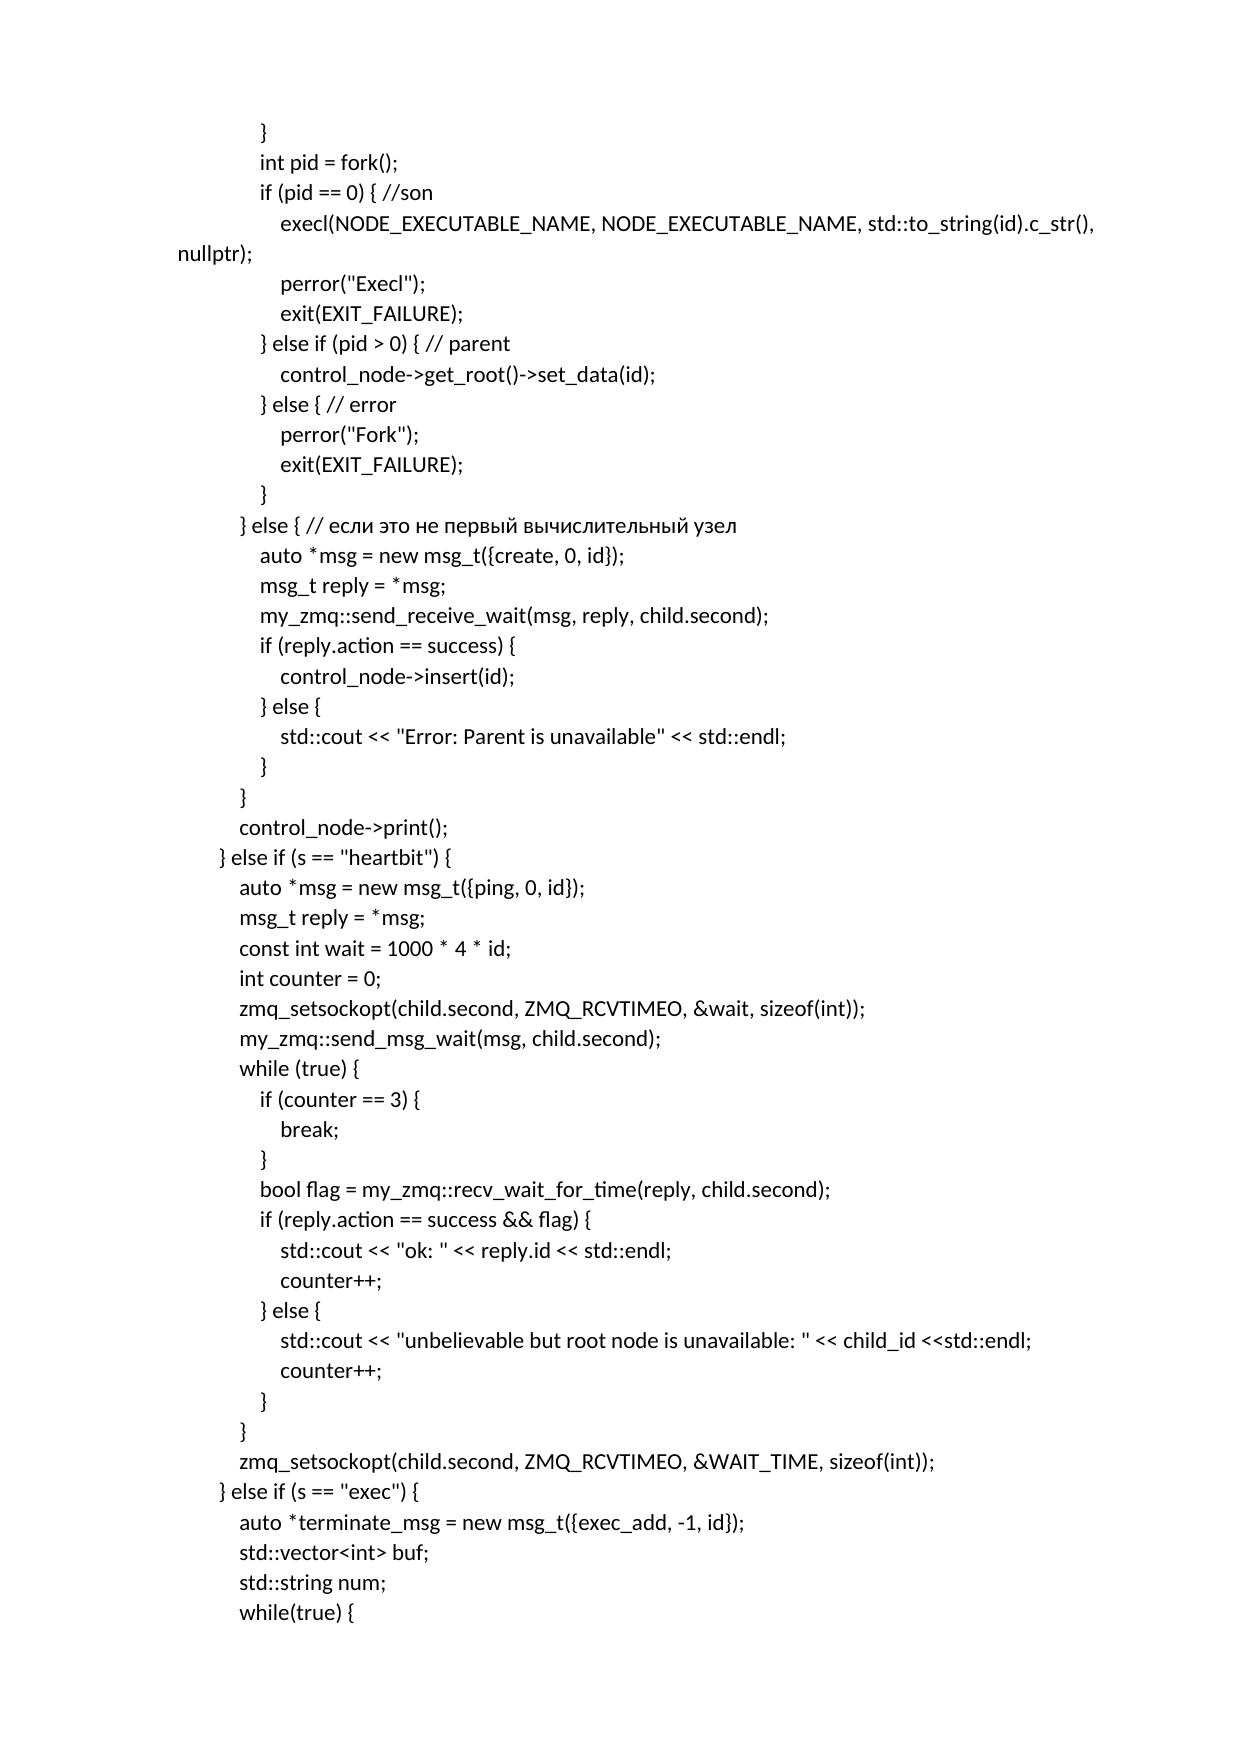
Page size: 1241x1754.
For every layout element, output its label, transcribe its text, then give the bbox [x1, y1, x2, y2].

text } [177, 1387, 1152, 1415]
text auto *terminate_msg = new msg_t({exec_add, -1, id}); [177, 1508, 1152, 1536]
text if (pid == 0) { //son [177, 178, 1152, 207]
text exit(EXIT_FAILURE); [177, 299, 1152, 327]
text break; [177, 1115, 1152, 1143]
text msg_t reply = *msg; [177, 903, 1152, 932]
text } else if (s == "exec") { [177, 1477, 1152, 1506]
text int pid = fork(); [177, 148, 1152, 176]
text counter++; [177, 1357, 1152, 1385]
text } else { [177, 692, 1152, 720]
text if (counter == 3) { [177, 1085, 1152, 1113]
text } [177, 752, 1152, 781]
text auto *msg = new msg_t({create, 0, id}); [177, 541, 1152, 569]
text } [177, 1417, 1152, 1445]
text while (true) { [177, 1054, 1152, 1083]
text } [177, 783, 1152, 811]
text execl(NODE_EXECUTABLE_NAME, NODE_EXECUTABLE_NAME, std::to_string(id).c_str(), nullptr); [177, 209, 1152, 267]
text } else { // error [177, 390, 1152, 418]
text control_node->print(); [177, 813, 1152, 841]
text std::cout << "Error: Parent is unavailable" << std::endl; [177, 722, 1152, 750]
text std::cout << "unbelievable but root node is unavailable: " << child_id <<std::endl; [177, 1326, 1152, 1354]
text int counter = 0; [177, 964, 1152, 992]
text std::vector<int> buf; [177, 1538, 1152, 1566]
text } else if (pid > 0) { // parent [177, 329, 1152, 358]
text } else { [177, 1296, 1152, 1324]
text } else if (s == "heartbit") { [177, 843, 1152, 871]
text } else { // если это не первый вычислительный узел [177, 511, 1152, 539]
text if (reply.action == success && flag) { [177, 1206, 1152, 1234]
text exit(EXIT_FAILURE); [177, 450, 1152, 478]
text my_zmq::send_receive_wait(msg, reply, child.second); [177, 601, 1152, 629]
text perror("Execl"); [177, 269, 1152, 297]
text std::string num; [177, 1568, 1152, 1596]
text const int wait = 1000 * 4 * id; [177, 934, 1152, 962]
text } [177, 481, 1152, 509]
text } [177, 1145, 1152, 1173]
text bool flag = my_zmq::recv_wait_for_time(reply, child.second); [177, 1175, 1152, 1203]
text zmq_setsockopt(child.second, ZMQ_RCVTIMEO, &WAIT_TIME, sizeof(int)); [177, 1447, 1152, 1475]
text msg_t reply = *msg; [177, 571, 1152, 599]
text counter++; [177, 1266, 1152, 1294]
text while(true) { [177, 1598, 1152, 1626]
text control_node->insert(id); [177, 662, 1152, 690]
text if (reply.action == success) { [177, 632, 1152, 660]
text zmq_setsockopt(child.second, ZMQ_RCVTIMEO, &wait, sizeof(int)); [177, 994, 1152, 1022]
text control_node->get_root()->set_data(id); [177, 360, 1152, 388]
text perror("Fork"); [177, 420, 1152, 448]
text auto *msg = new msg_t({ping, 0, id}); [177, 873, 1152, 901]
text std::cout << "ok: " << reply.id << std::endl; [177, 1236, 1152, 1264]
text my_zmq::send_msg_wait(msg, child.second); [177, 1024, 1152, 1052]
text } [177, 118, 1152, 146]
